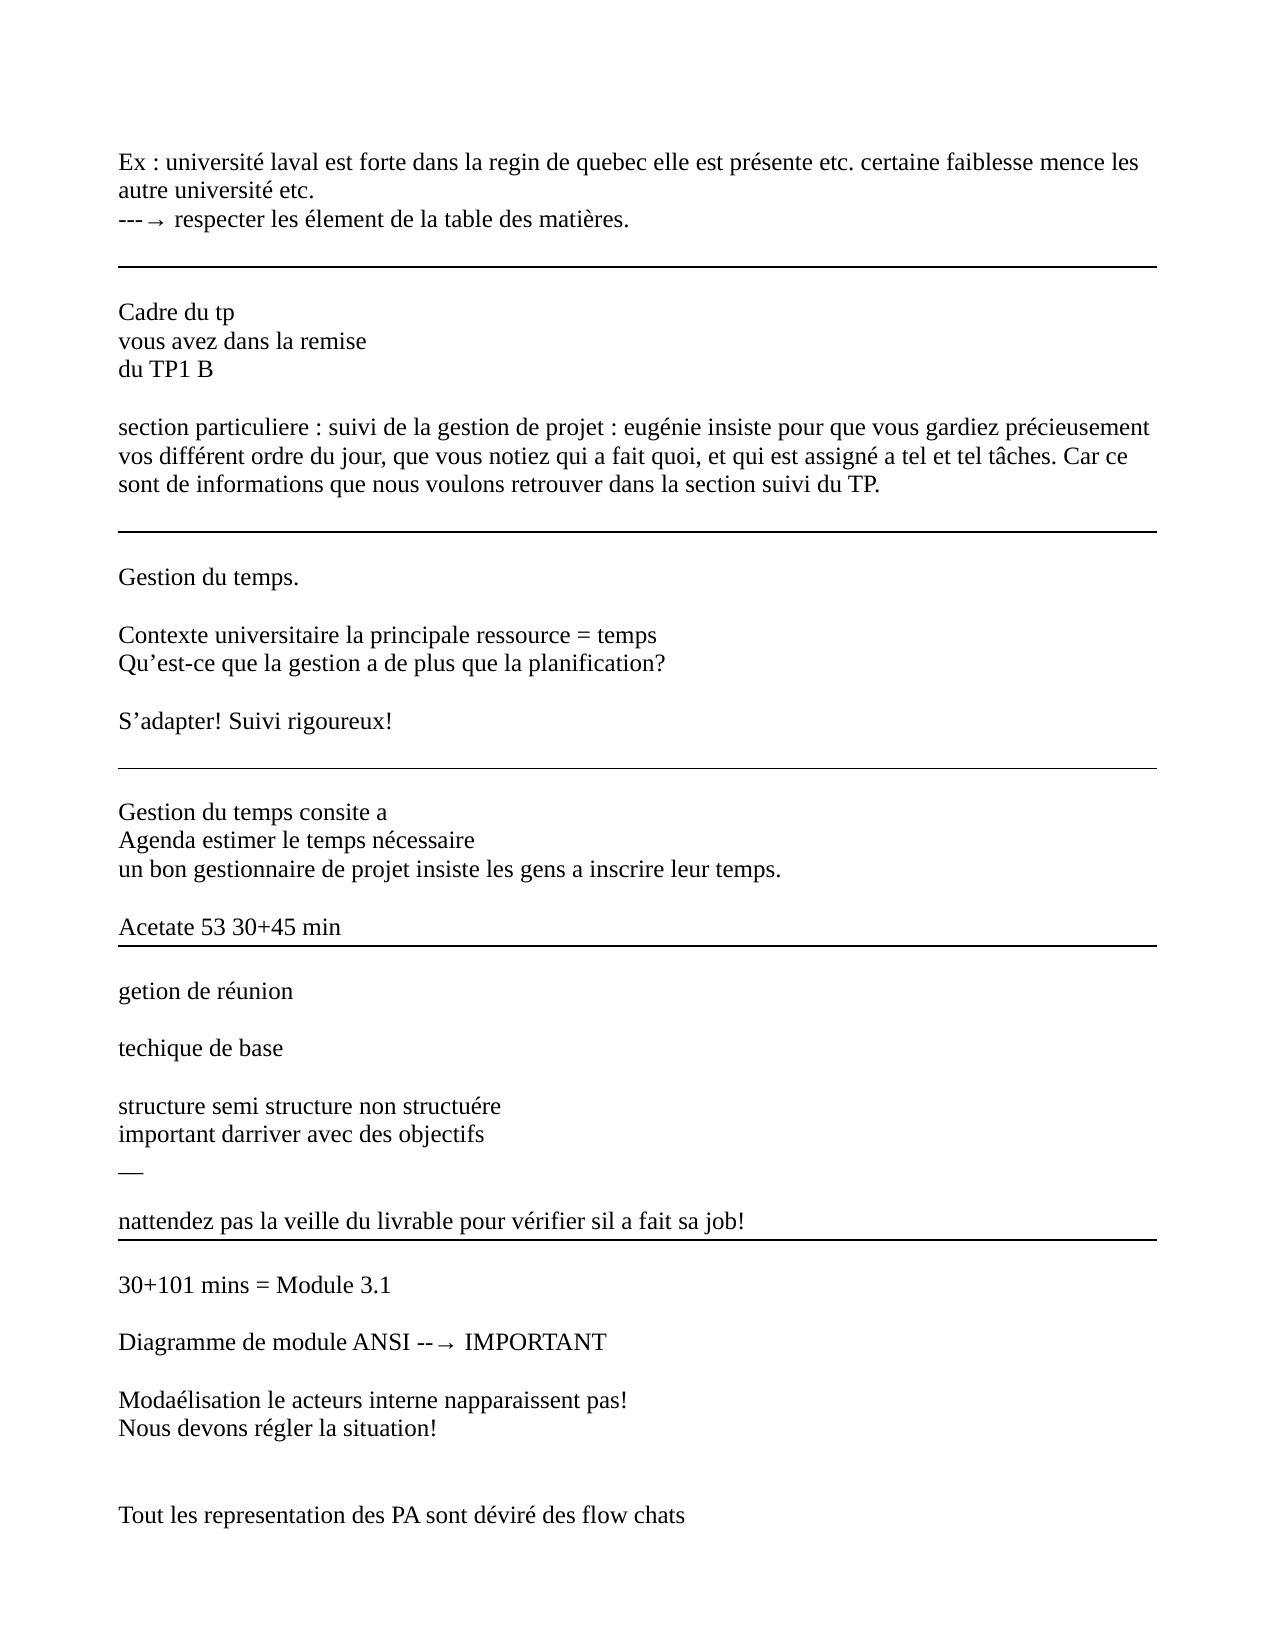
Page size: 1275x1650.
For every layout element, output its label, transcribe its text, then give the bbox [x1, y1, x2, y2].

text vous avez dans la remise [118, 326, 1157, 354]
text Tout les representation des PA sont déviré des flow chats [118, 1500, 1157, 1528]
text du TP1 B [118, 354, 1157, 383]
text Gestion du temps consite a [118, 797, 1157, 826]
text important darriver avec des objectifs [118, 1119, 1157, 1148]
text Gestion du temps. [118, 562, 1157, 591]
text getion de réunion [118, 976, 1157, 1004]
text techique de base [118, 1033, 1157, 1062]
text nattendez pas la veille du livrable pour vérifier sil a fait sa job! [118, 1206, 1157, 1239]
text S’adapter! Suivi rigoureux! [118, 706, 1157, 735]
text Cadre du tp [118, 297, 1157, 326]
text structure semi structure non structuére [118, 1091, 1157, 1119]
text Diagramme de module ANSI --→ IMPORTANT [118, 1327, 1157, 1356]
text 30+101 mins = Module 3.1 [118, 1270, 1157, 1298]
text Qu’est-ce que la gestion a de plus que la planification? [118, 648, 1157, 677]
text Contexte universitaire la principale ressource = temps [118, 620, 1157, 648]
text Nous devons régler la situation! [118, 1413, 1157, 1442]
text Modaélisation le acteurs interne napparaissent pas! [118, 1385, 1157, 1413]
text Agenda estimer le temps nécessaire [118, 826, 1157, 854]
text section particuliere : suivi de la gestion de projet : eugénie insiste pour que vous gardiez précieusement vos différent ordre du jour, que vous notiez qui a fait quoi, et qui est assigné a tel et tel tâches. Car ce sont de informations que nous voulons retrouver dans la section suivi du TP. [118, 412, 1157, 498]
text ---→ respecter les élement de la table des matières. [118, 204, 1157, 233]
text __ [118, 1148, 1157, 1177]
text Ex : université laval est forte dans la regin de quebec elle est présente etc. certaine faiblesse mence les autre université etc. [118, 147, 1157, 204]
text un bon gestionnaire de projet insiste les gens a inscrire leur temps. [118, 854, 1157, 883]
text Acetate 53 30+45 min [118, 912, 1157, 945]
